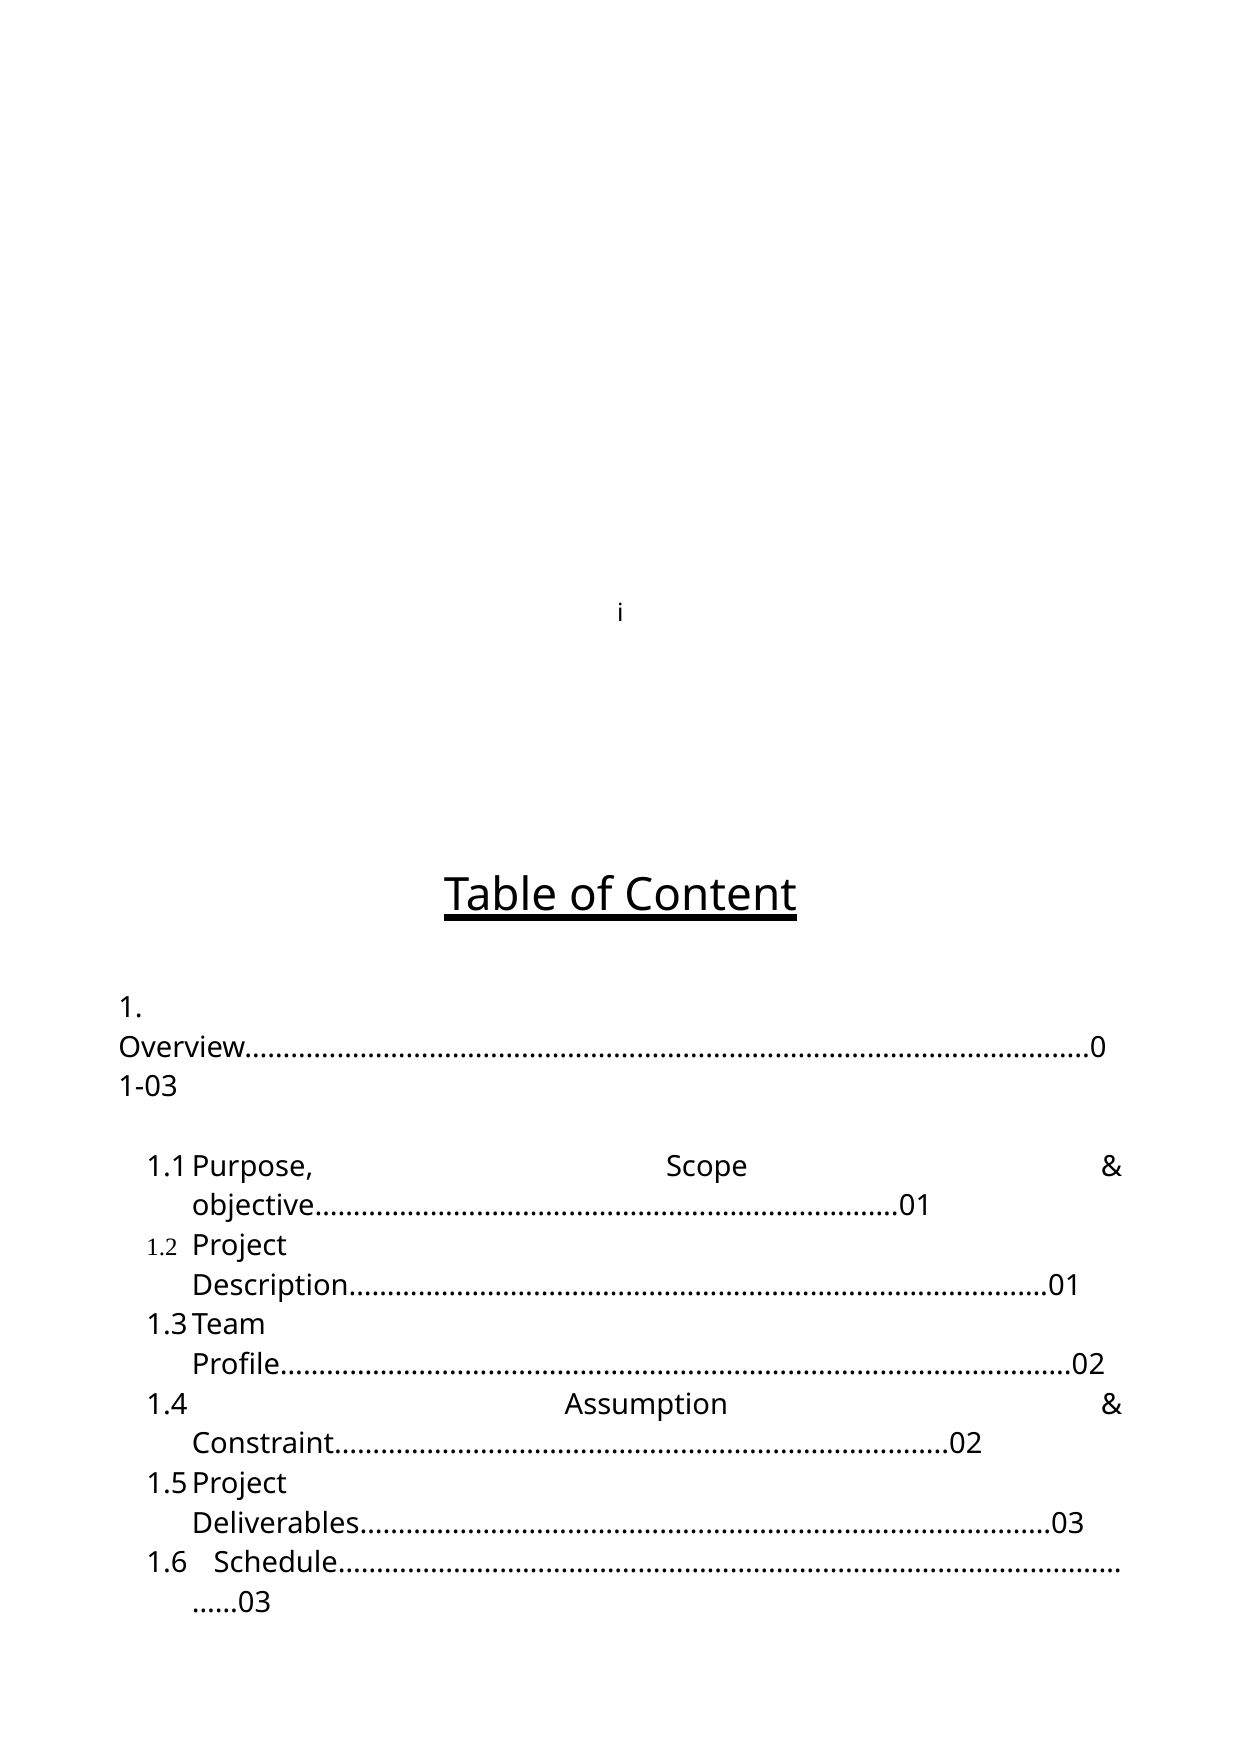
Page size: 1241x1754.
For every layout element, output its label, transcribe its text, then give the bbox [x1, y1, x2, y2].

list Project Description……………………………………………………………………………….01 [146, 1224, 1122, 1304]
list Assumption & Constraint……………………………………………………………………..02 [146, 1383, 1122, 1462]
list Team Profile………………………………………………………………………………………….02 [146, 1304, 1122, 1383]
list Purpose, Scope & objective………………………………………………………………….01 [146, 1145, 1122, 1224]
text 1. Overview………………………………………………………………………………………………..01-03 [118, 986, 1122, 1105]
list Schedule………………………………………………………………………………………………03 [146, 1542, 1122, 1621]
text Table of Content [118, 861, 1122, 924]
list Project Deliverables………………………………………………………………………………03 [146, 1462, 1122, 1542]
text i [118, 595, 1122, 629]
